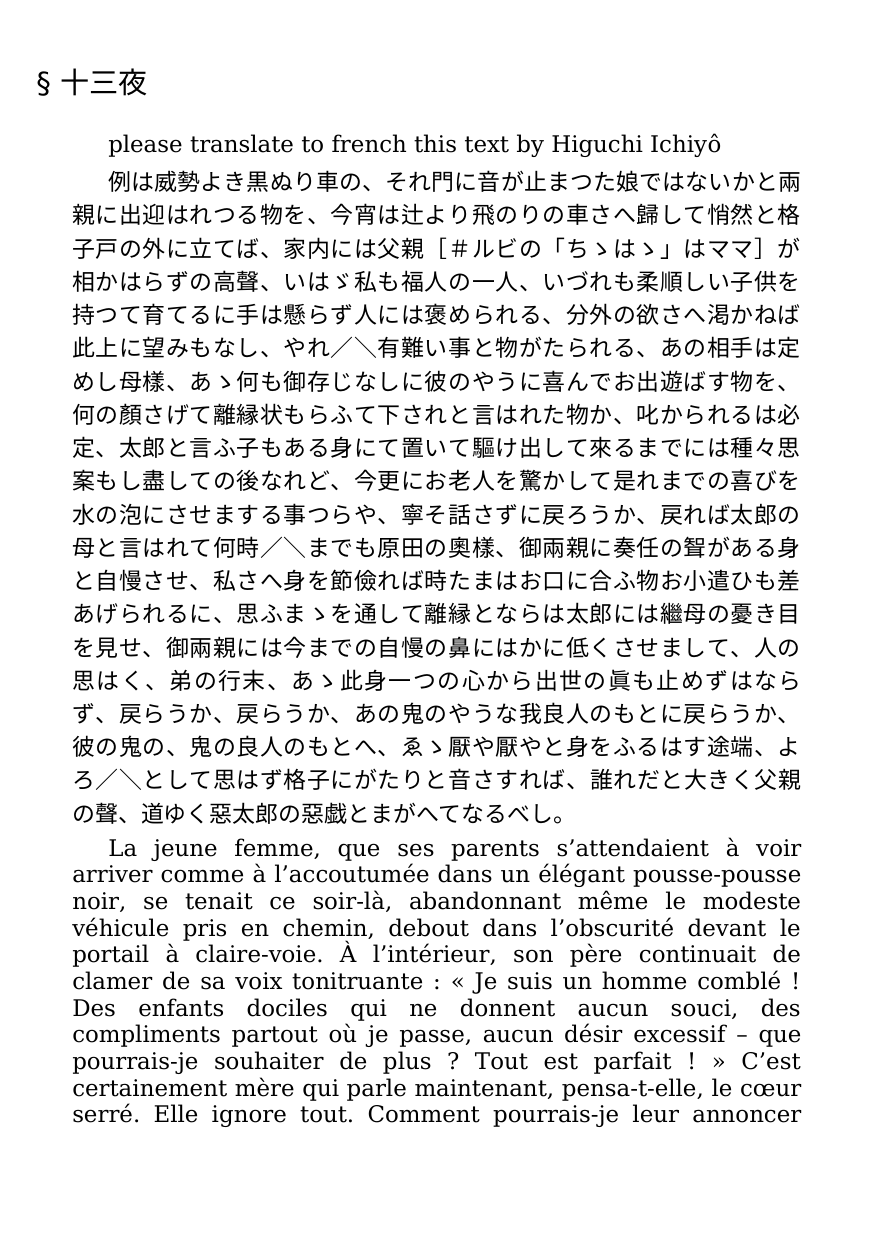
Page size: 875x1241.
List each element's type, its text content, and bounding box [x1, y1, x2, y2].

subtitle § 十三夜 [36, 60, 838, 102]
text La jeune femme, que ses parents s’attendaient à voir arriver comme à l’accoutumée dans un élégant pousse-pousse noir, se tenait ce soir-là, abandonnant même le modeste véhicule pris en chemin, debout dans l’obscurité devant le portail à claire-voie. À l’intérieur, son père continuait de clamer de sa voix tonitruante : « Je suis un homme comblé ! Des enfants dociles qui ne donnent aucun souci, des compliments partout où je passe, aucun désir excessif – que pourrais-je souhaiter de plus ? Tout est parfait ! » C’est certainement mère qui parle maintenant, pensa-t-elle, le cœur serré. Elle ignore tout. Comment pourrais-je leur annoncer [72, 835, 802, 1128]
text 例は威勢よき黒ぬり車の、それ門に音が止まつた娘ではないかと兩親に出迎はれつる物を、今宵は辻より飛のりの車さへ歸して悄然と格子戸の外に立てば、家内には父親［＃ルビの「ちゝはゝ」はママ］が相かはらずの高聲、いはゞ私も福人の一人、いづれも柔順しい子供を持つて育てるに手は懸らず人には褒められる、分外の欲さへ渇かねば此上に望みもなし、やれ／＼有難い事と物がたられる、あの相手は定めし母樣、あゝ何も御存じなしに彼のやうに喜んでお出遊ばす物を、何の顏さげて離縁状もらふて下されと言はれた物か、叱かられるは必定、太郎と言ふ子もある身にて置いて驅け出して來るまでには種々思案もし盡しての後なれど、今更にお老人を驚かして是れまでの喜びを水の泡にさせまする事つらや、寧そ話さずに戻ろうか、戻れば太郎の母と言はれて何時／＼までも原田の奧樣、御兩親に奏任の聟がある身と自慢させ、私さへ身を節儉れば時たまはお口に合ふ物お小遣ひも差あげられるに、思ふまゝを通して離縁とならは太郎には繼母の憂き目を見せ、御兩親には今までの自慢の鼻にはかに低くさせまして、人の思はく、弟の行末、あゝ此身一つの心から出世の眞も止めずはならず、戻らうか、戻らうか、あの鬼のやうな我良人のもとに戻らうか、彼の鬼の、鬼の良人のもとへ、ゑゝ厭や厭やと身をふるはす途端、よろ／＼として思はず格子にがたりと音さすれば、誰れだと大きく父親の聲、道ゆく惡太郎の惡戯とまがへてなるべし。 [72, 164, 802, 829]
text please translate to french this text by Higuchi Ichiyô [72, 132, 802, 158]
